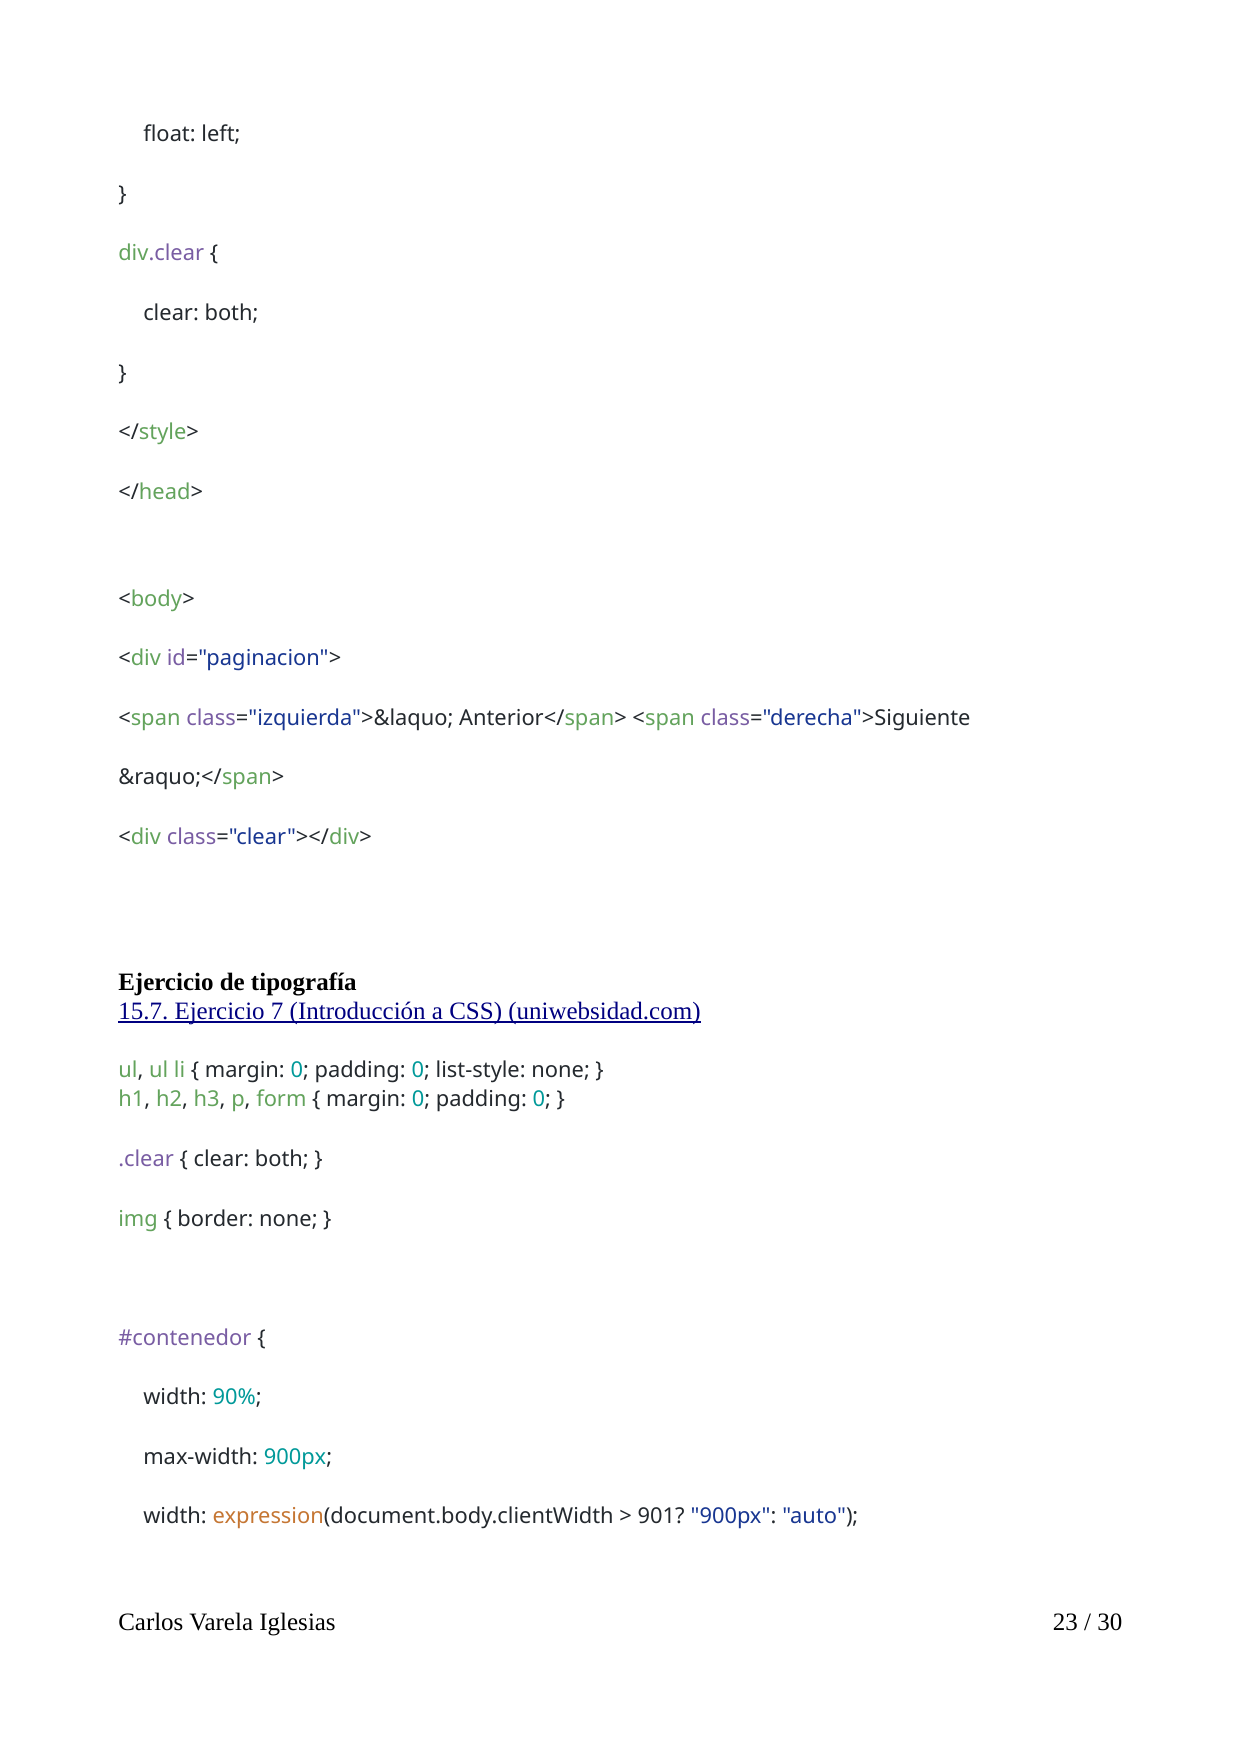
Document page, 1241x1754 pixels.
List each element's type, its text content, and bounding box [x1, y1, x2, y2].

text Ejercicio de tipografía [118, 967, 1122, 996]
text 15.7. Ejercicio 7 (Introducción a CSS) (uniwebsidad.com) [118, 996, 1122, 1025]
text </style> [118, 416, 1122, 446]
text <span class="izquierda">&laquo; Anterior</span> <span class="derecha">Siguiente &raquo;</span> [118, 702, 1122, 791]
text float: left; [118, 118, 1122, 148]
text </head> [118, 476, 1122, 505]
text img { border: none; } [118, 1203, 1122, 1232]
text clear: both; [118, 297, 1122, 327]
text width: expression(document.body.clientWidth > 901? "900px": "auto"); [118, 1501, 1122, 1530]
text } [118, 356, 1122, 386]
text <body> [118, 582, 1122, 612]
text <div class="clear"></div> [118, 821, 1122, 851]
text #contenedor { [118, 1322, 1122, 1352]
text .clear { clear: both; } [118, 1143, 1122, 1173]
text } [118, 178, 1122, 207]
text div.clear { [118, 237, 1122, 267]
text max-width: 900px; [118, 1441, 1122, 1471]
text width: 90%; [118, 1381, 1122, 1411]
text h1, h2, h3, p, form { margin: 0; padding: 0; } [118, 1083, 1122, 1113]
text ul, ul li { margin: 0; padding: 0; list-style: none; } [118, 1054, 1122, 1083]
text <div id="paginacion"> [118, 642, 1122, 672]
